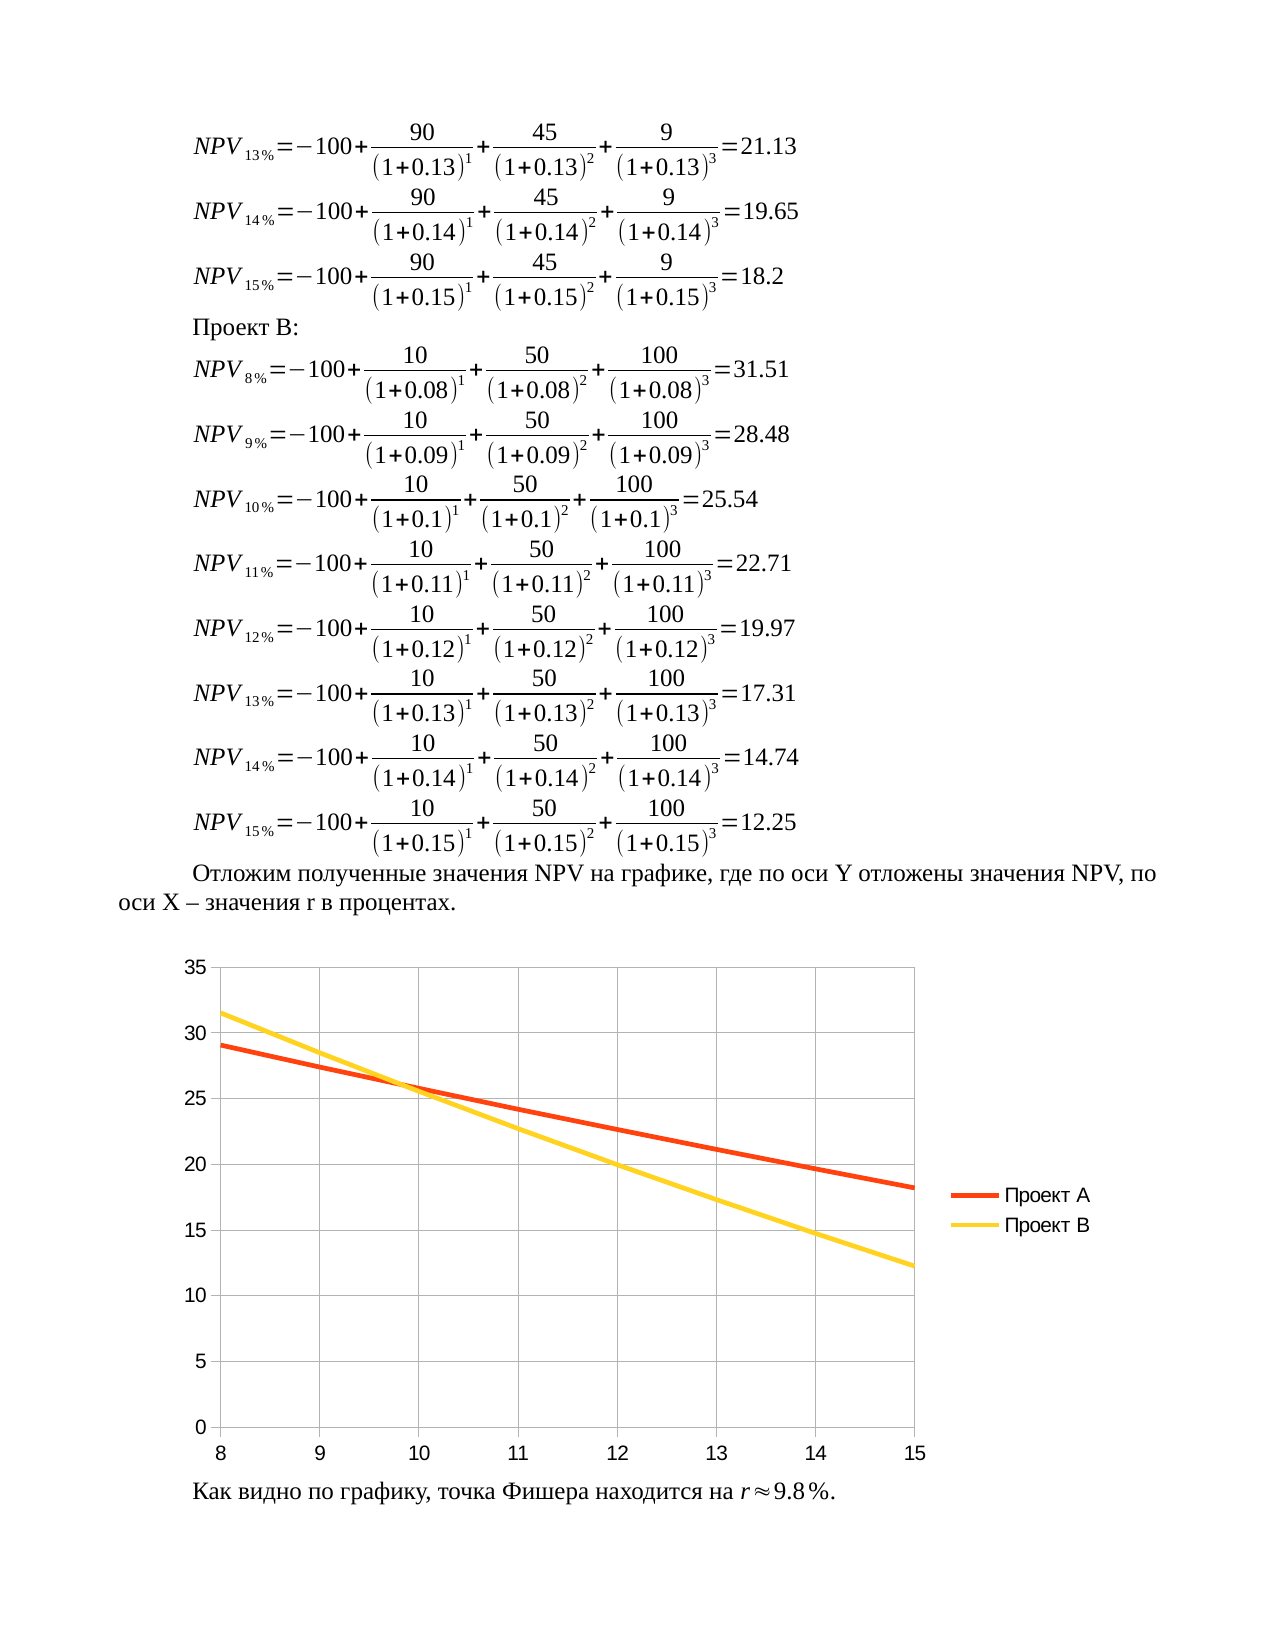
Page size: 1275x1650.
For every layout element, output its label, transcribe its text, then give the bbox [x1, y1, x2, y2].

text Отложим полученные значения NPV на графике, где по оси Y отложены значения NPV, по оси X – значения r в процентах. [118, 858, 1157, 916]
text Как видно по графику, точка Фишера находится на . [118, 945, 1157, 1505]
text Проект B: [118, 312, 1157, 341]
